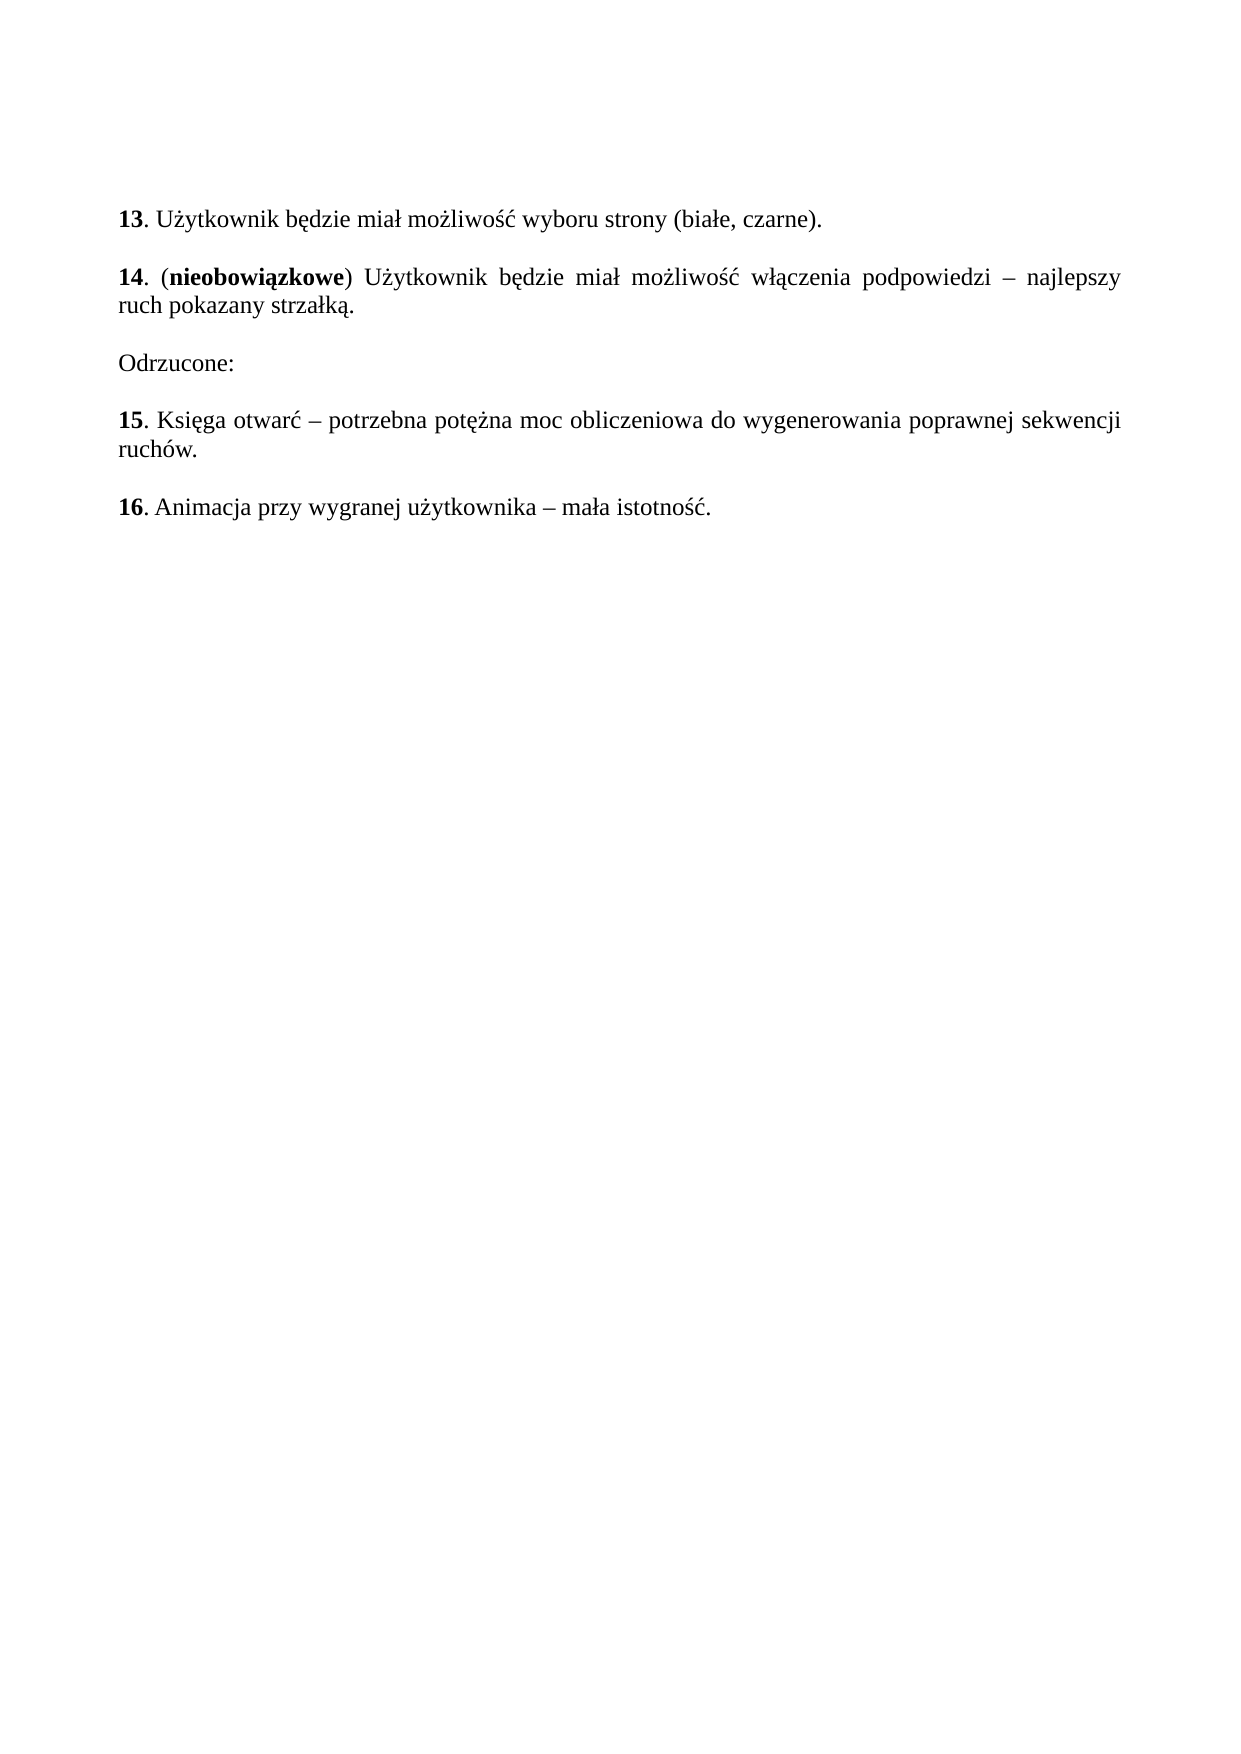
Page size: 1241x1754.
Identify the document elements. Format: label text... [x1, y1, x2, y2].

text Odrzucone: [118, 348, 1122, 377]
text 15. Księga otwarć – potrzebna potężna moc obliczeniowa do wygenerowania poprawnej sekwencji ruchów. [118, 406, 1122, 463]
text 14. (nieobowiązkowe) Użytkownik będzie miał możliwość włączenia podpowiedzi – najlepszy ruch pokazany strzałką. [118, 262, 1122, 319]
text 13. Użytkownik będzie miał możliwość wyboru strony (białe, czarne). [118, 204, 1122, 233]
text 16. Animacja przy wygranej użytkownika – mała istotność. [118, 492, 1122, 521]
